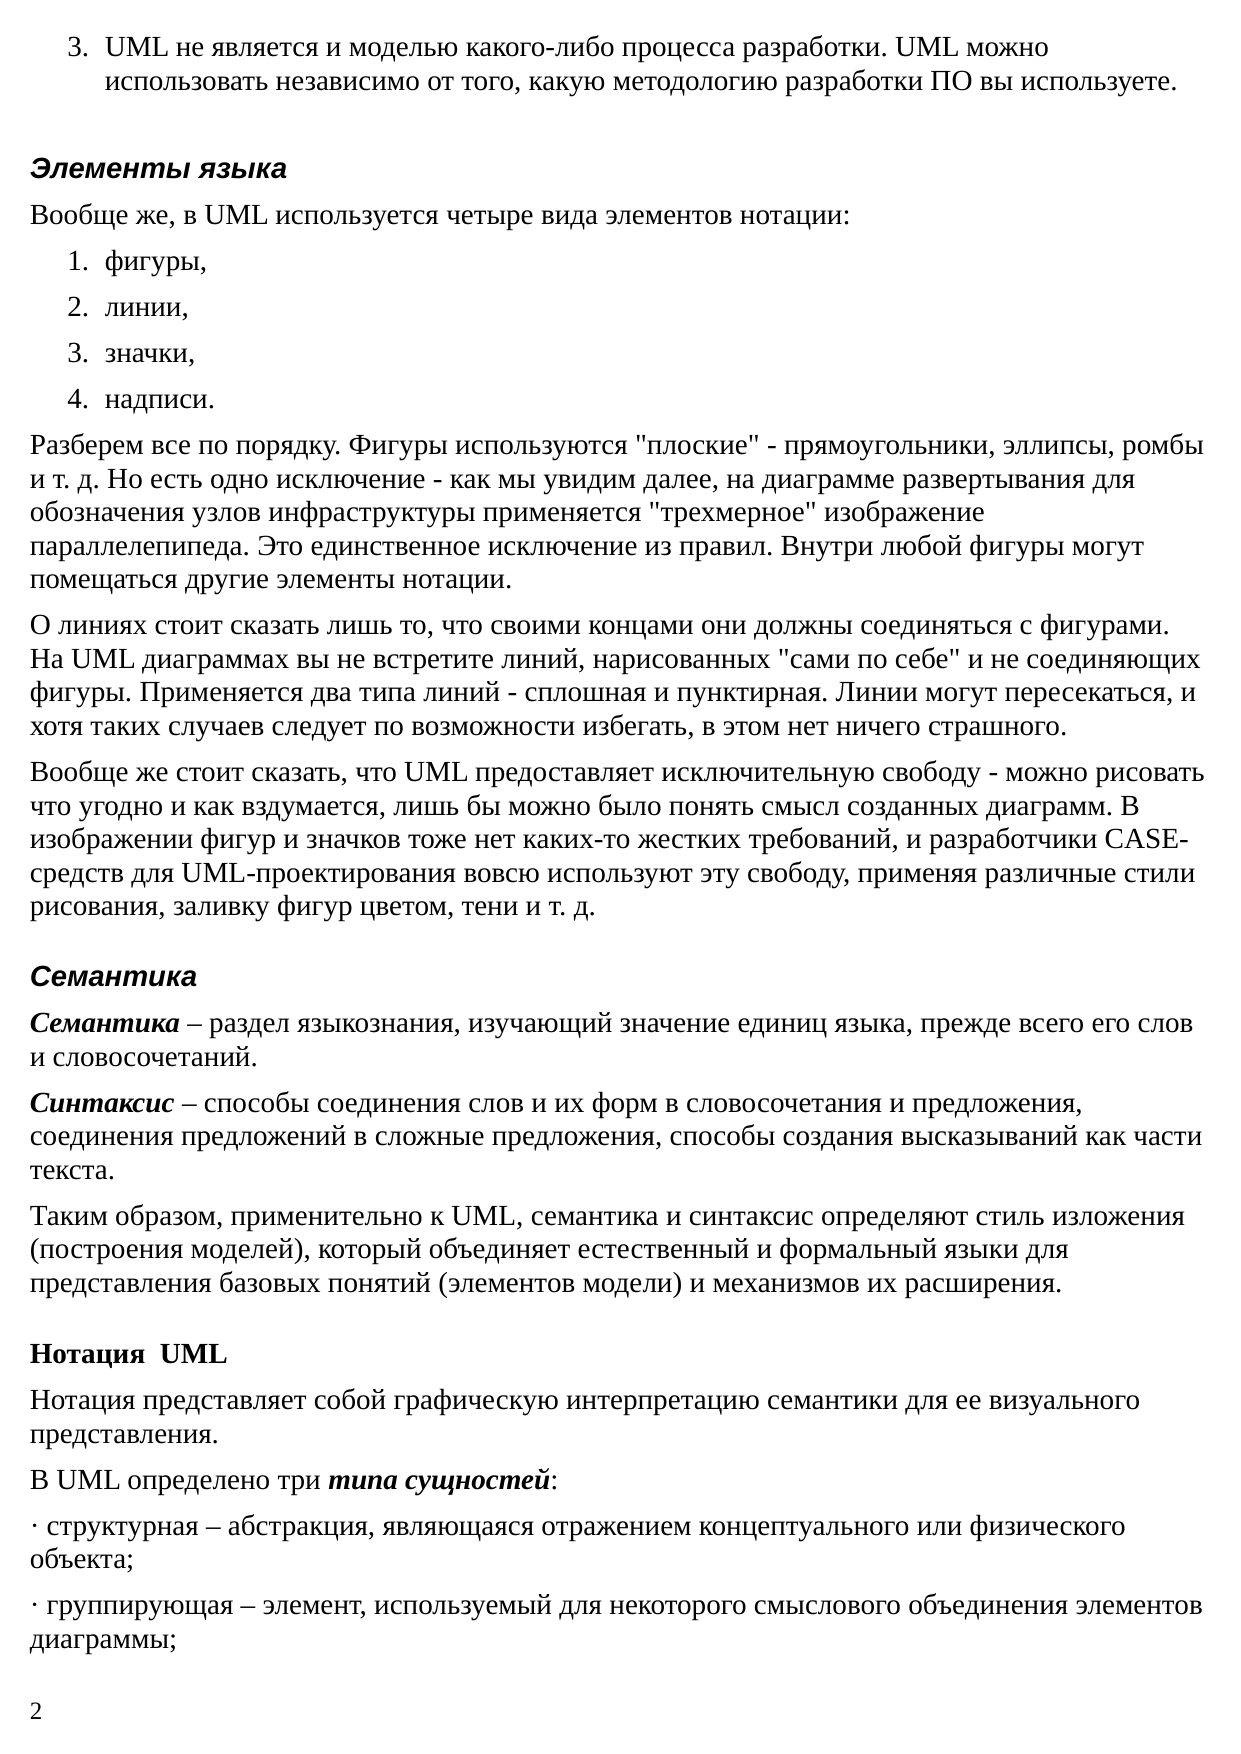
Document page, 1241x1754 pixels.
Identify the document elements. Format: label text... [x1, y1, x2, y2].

text Таким образом, применительно к UML, семантика и синтаксис определяют стиль изложения (построения моделей), который объединяет естественный и формальный языки для представления базовых понятий (элементов модели) и механизмов их расширения. [29, 1198, 1211, 1299]
list UML не является и моделью какого-либо процесса разработки. UML можно использовать независимо от того, какую методологию разработки ПО вы используете. [67, 29, 1211, 97]
list надписи. [67, 381, 1211, 415]
text · группирующая – элемент, используемый для некоторого смыслового объединения элементов диаграммы; [29, 1587, 1211, 1654]
subtitle Нотация UML [29, 1336, 1211, 1370]
subtitle Семантика [29, 959, 1211, 993]
text О линиях стоит сказать лишь то, что своими концами они должны соединяться с фигурами. На UML диаграммах вы не встретите линий, нарисованных "сами по себе" и не соединяющих фигуры. Применяется два типа линий - сплошная и пунктирная. Линии могут пересекаться, и хотя таких случаев следует по возможности избегать, в этом нет ничего страшного. [29, 607, 1211, 742]
list фигуры, [67, 243, 1211, 277]
text Семантика – раздел языкознания, изучающий значение единиц языка, прежде всего его слов и словосочетаний. [29, 1005, 1211, 1072]
list значки, [67, 335, 1211, 369]
text В UML определено три типа сущностей: [29, 1462, 1211, 1495]
text Нотация представляет собой графическую интерпретацию семантики для ее визуального представления. [29, 1382, 1211, 1449]
subtitle Элементы языка [29, 151, 1211, 184]
text Вообще же стоит сказать, что UML предоставляет исключительную свободу - можно рисовать что угодно и как вздумается, лишь бы можно было понять смысл созданных диаграмм. В изображении фигур и значков тоже нет каких-то жестких требований, и разработчики CASE-средств для UML-проектирования вовсю используют эту свободу, применяя различные стили рисования, заливку фигур цветом, тени и т. д. [29, 754, 1211, 922]
text Вообще же, в UML используется четыре вида элементов нотации: [29, 197, 1211, 231]
list линии, [67, 289, 1211, 323]
text · структурная – абстракция, являющаяся отражением концептуального или физического объекта; [29, 1508, 1211, 1575]
text Синтаксис – способы соединения слов и их форм в словосочетания и предложения, соединения предложений в сложные предложения, способы создания высказываний как части текста. [29, 1085, 1211, 1186]
text Разберем все по порядку. Фигуры используются "плоские" - прямоугольники, эллипсы, ромбы и т. д. Но есть одно исключение - как мы увидим далее, на диаграмме развертывания для обозначения узлов инфраструктуры применяется "трехмерное" изображение параллелепипеда. Это единственное исключение из правил. Внутри любой фигуры могут помещаться другие элементы нотации. [29, 427, 1211, 595]
